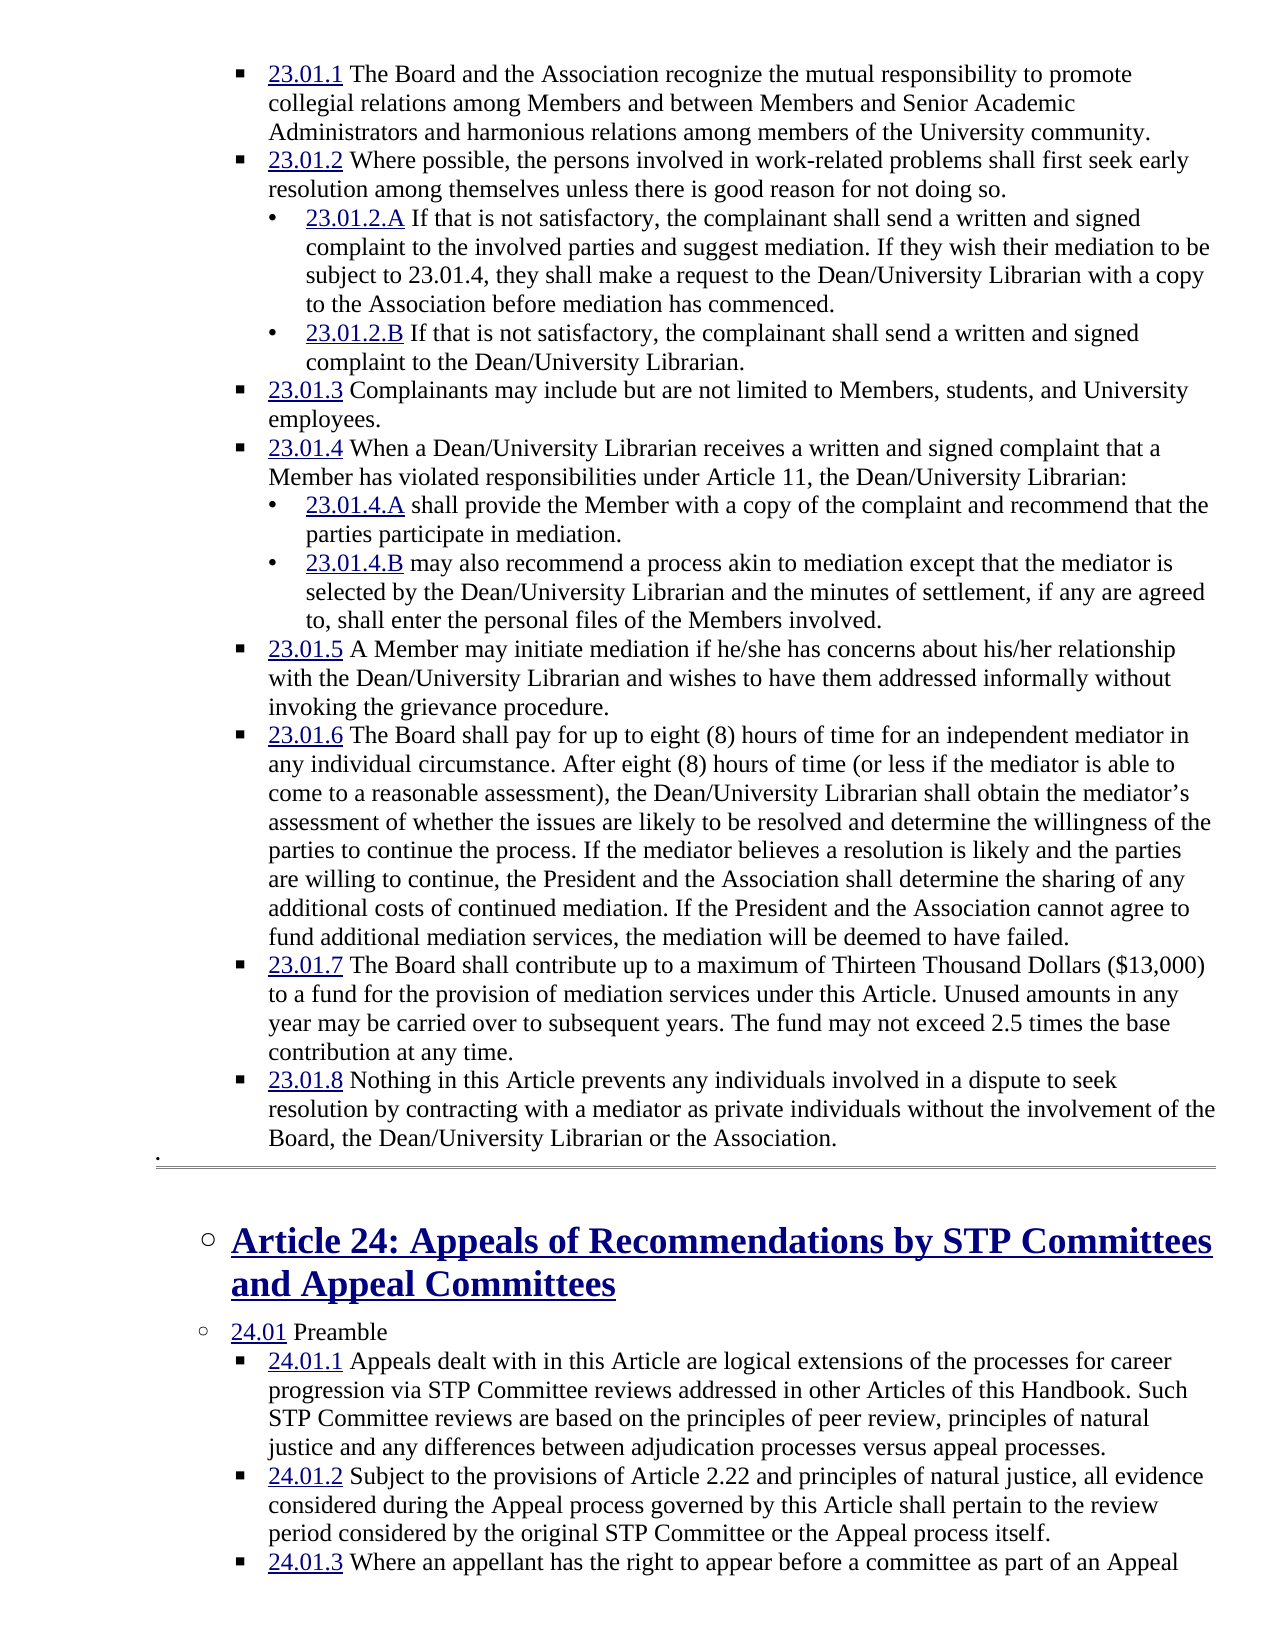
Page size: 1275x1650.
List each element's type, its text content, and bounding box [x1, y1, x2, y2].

list 23.01.8 Nothing in this Article prevents any individuals involved in a dispute to seek resolution by contracting with a mediator as private individuals without the involvement of the Board, the Dean/University Librarian or the Association. [231, 1065, 1216, 1152]
list 23.01.4.A shall provide the Member with a copy of the complaint and recommend that the parties participate in mediation. [268, 490, 1216, 548]
list 23.01.3 Complainants may include but are not limited to Members, students, and University employees. [231, 375, 1216, 433]
list 23.01.6 The Board shall pay for up to eight (8) hours of time for an independent mediator in any individual circumstance. After eight (8) hours of time (or less if the mediator is able to come to a reasonable assessment), the Dean/University Librarian shall obtain the mediator’s assessment of whether the issues are likely to be resolved and determine the willingness of the parties to continue the process. If the mediator believes a resolution is likely and the parties are willing to continue, the President and the Association shall determine the sharing of any additional costs of continued mediation. If the President and the Association cannot agree to fund additional mediation services, the mediation will be deemed to have failed. [231, 720, 1216, 950]
list 23.01.4 When a Dean/University Librarian receives a written and signed complaint that a Member has violated responsibilities under Article 11, the Dean/University Librarian: [231, 433, 1216, 490]
list 23.01.4.B may also recommend a process akin to mediation except that the mediator is selected by the Dean/University Librarian and the minutes of settlement, if any are agreed to, shall enter the personal files of the Members involved. [268, 548, 1216, 634]
list 23.01.5 A Member may initiate mediation if he/she has concerns about his/her relationship with the Dean/University Librarian and wishes to have them addressed informally without invoking the grievance procedure. [231, 634, 1216, 720]
list 23.01.2.B If that is not satisfactory, the complainant shall send a written and signed complaint to the Dean/University Librarian. [268, 318, 1216, 375]
list 24.01.2 Subject to the provisions of Article 2.22 and principles of natural justice, all evidence considered during the Appeal process governed by this Article shall pertain to the review period considered by the original STP Committee or the Appeal process itself. [231, 1461, 1216, 1547]
list 24.01.1 Appeals dealt with in this Article are logical extensions of the processes for career progression via STP Committee reviews addressed in other Articles of this Handbook. Such STP Committee reviews are based on the principles of peer review, principles of natural justice and any differences between adjudication processes versus appeal processes. [231, 1346, 1216, 1461]
subtitle Article 24: Appeals of Recommendations by STP Committees and Appeal Committees [193, 1218, 1216, 1305]
list 23.01.2 Where possible, the persons involved in work-related problems shall first seek early resolution among themselves unless there is good reason for not doing so. [231, 145, 1216, 203]
list 24.01 Preamble [193, 1317, 1216, 1346]
list 24.01.3 Where an appellant has the right to appear before a committee as part of an Appeal [231, 1547, 1216, 1576]
list 23.01.7 The Board shall contribute up to a maximum of Thirteen Thousand Dollars ($13,000) to a fund for the provision of mediation services under this Article. Unused amounts in any year may be carried over to subsequent years. The fund may not exceed 2.5 times the base contribution at any time. [231, 950, 1216, 1065]
list 23.01.2.A If that is not satisfactory, the complainant shall send a written and signed complaint to the involved parties and suggest mediation. If they wish their mediation to be subject to 23.01.4, they shall make a request to the Dean/University Librarian with a copy to the Association before mediation has commenced. [268, 203, 1216, 318]
list 23.01.1 The Board and the Association recognize the mutual responsibility to promote collegial relations among Members and between Members and Senior Academic Administrators and harmonious relations among members of the University community. [231, 59, 1216, 145]
